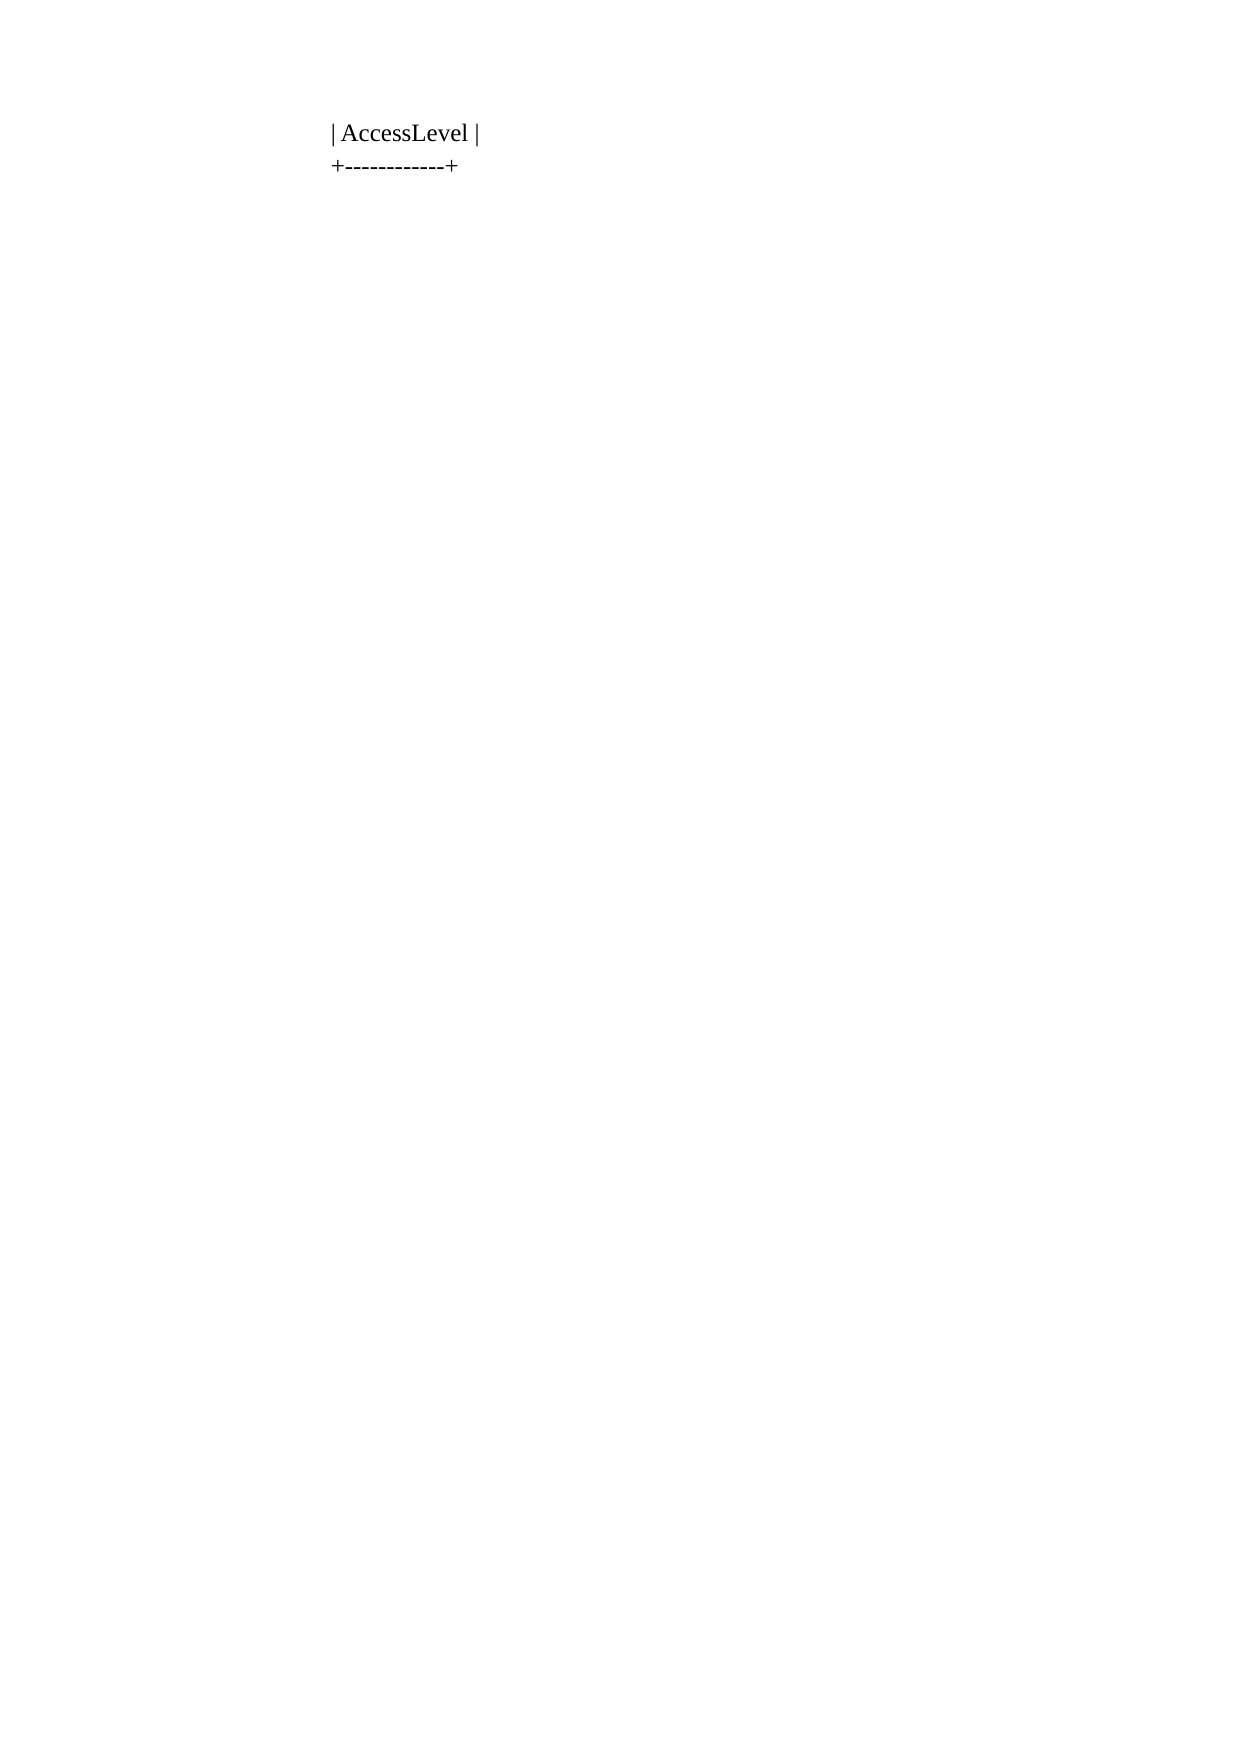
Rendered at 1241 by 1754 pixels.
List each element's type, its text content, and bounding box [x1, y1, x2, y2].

text | AccessLevel | [118, 118, 1122, 147]
text +------------+ [118, 151, 1122, 180]
